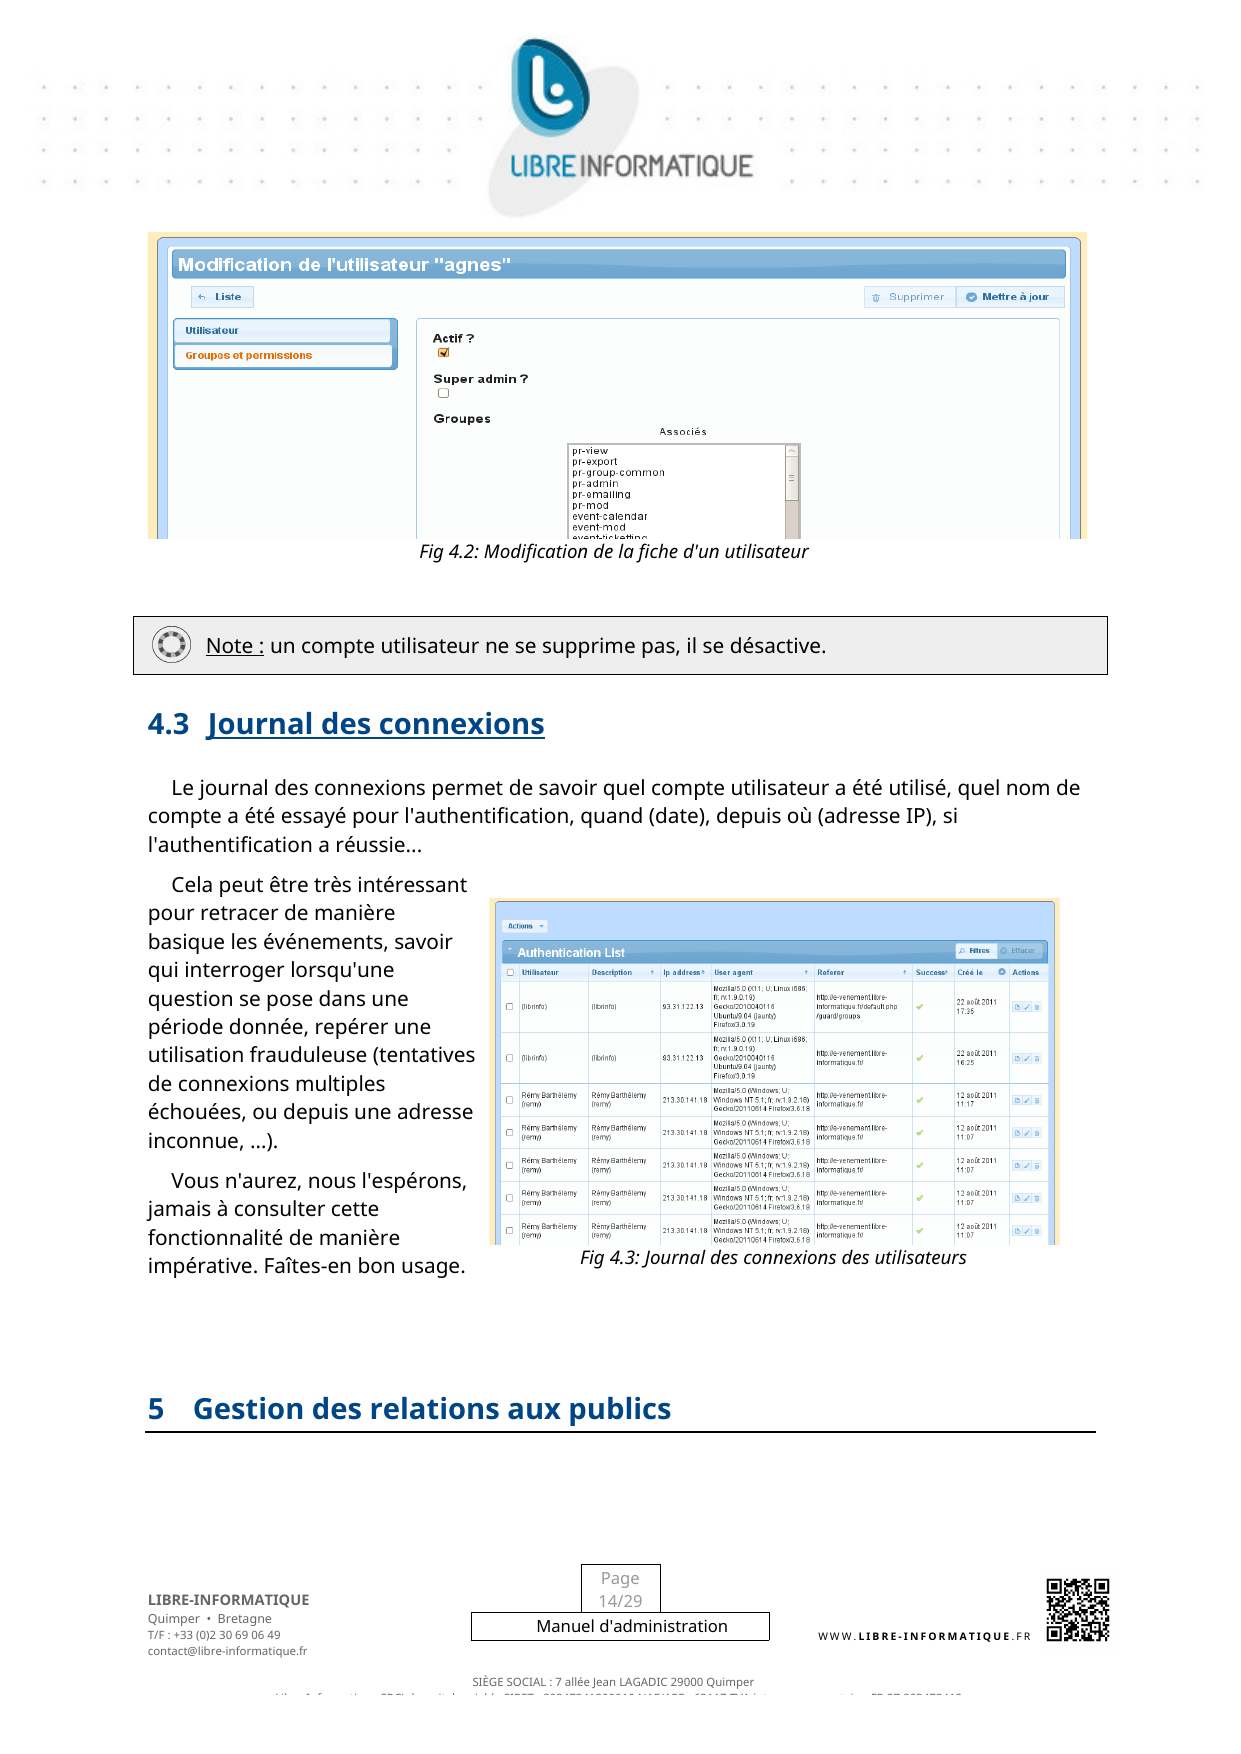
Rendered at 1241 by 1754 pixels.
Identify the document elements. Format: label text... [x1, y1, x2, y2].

picture [489, 898, 1060, 1245]
picture [147, 232, 1088, 539]
text Note : un compte utilisateur ne se supprime pas, il se désactive. [134, 617, 1107, 674]
picture [152, 626, 191, 663]
text Fig 4.2: Modification de la fiche d'un utilisateur [148, 539, 1087, 564]
text Vous n'aurez, nous l'espérons, jamais à consulter cette fonctionnalité de manière impérative. Faîtes-en bon usage. [148, 1166, 1093, 1280]
subtitle Journal des connexions [148, 704, 1093, 743]
subtitle Gestion des relations aux publics [145, 1385, 1096, 1431]
text Cela peut être très intéressant pour retracer de manière basique les événements, savoir qui interroger lorsqu'une question se pose dans une période donnée, repérer une utilisation frauduleuse (tentatives de connexions multiples échouées, ou depuis une adresse inconnue, …). [148, 870, 1093, 1154]
picture [27, 35, 1213, 220]
text Le journal des connexions permet de savoir quel compte utilisateur a été utilisé, quel nom de compte a été essayé pour l'authentification, quand (date), depuis où (adresse IP), si l'authentification a réussie... [148, 773, 1093, 858]
picture [1036, 1568, 1120, 1652]
text Fig 4.3: Journal des connexions des utilisateurs [489, 1245, 1060, 1270]
